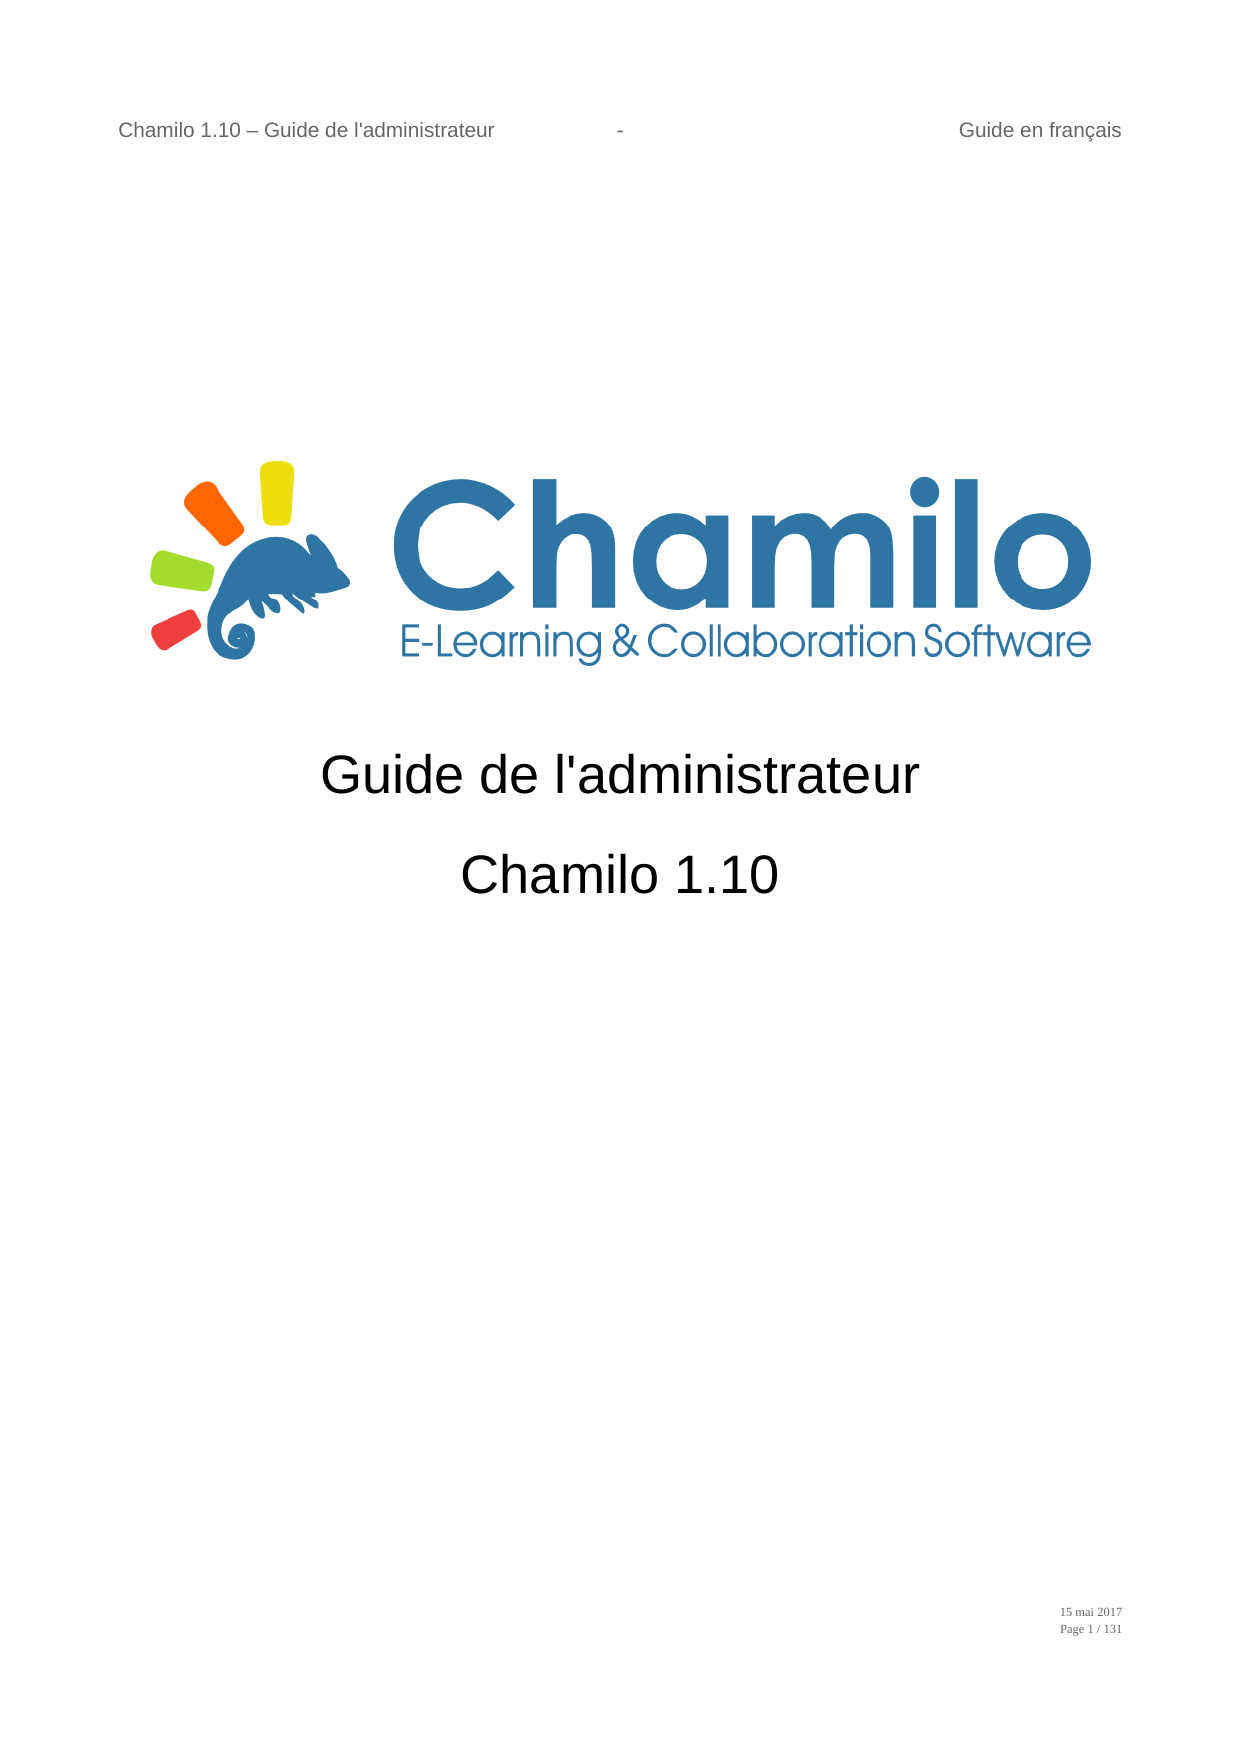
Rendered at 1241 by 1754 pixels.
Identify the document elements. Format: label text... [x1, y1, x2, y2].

subtitle Guide de l'administrateur [118, 743, 1122, 805]
subtitle Chamilo 1.10 [118, 842, 1122, 905]
picture [118, 455, 1122, 672]
